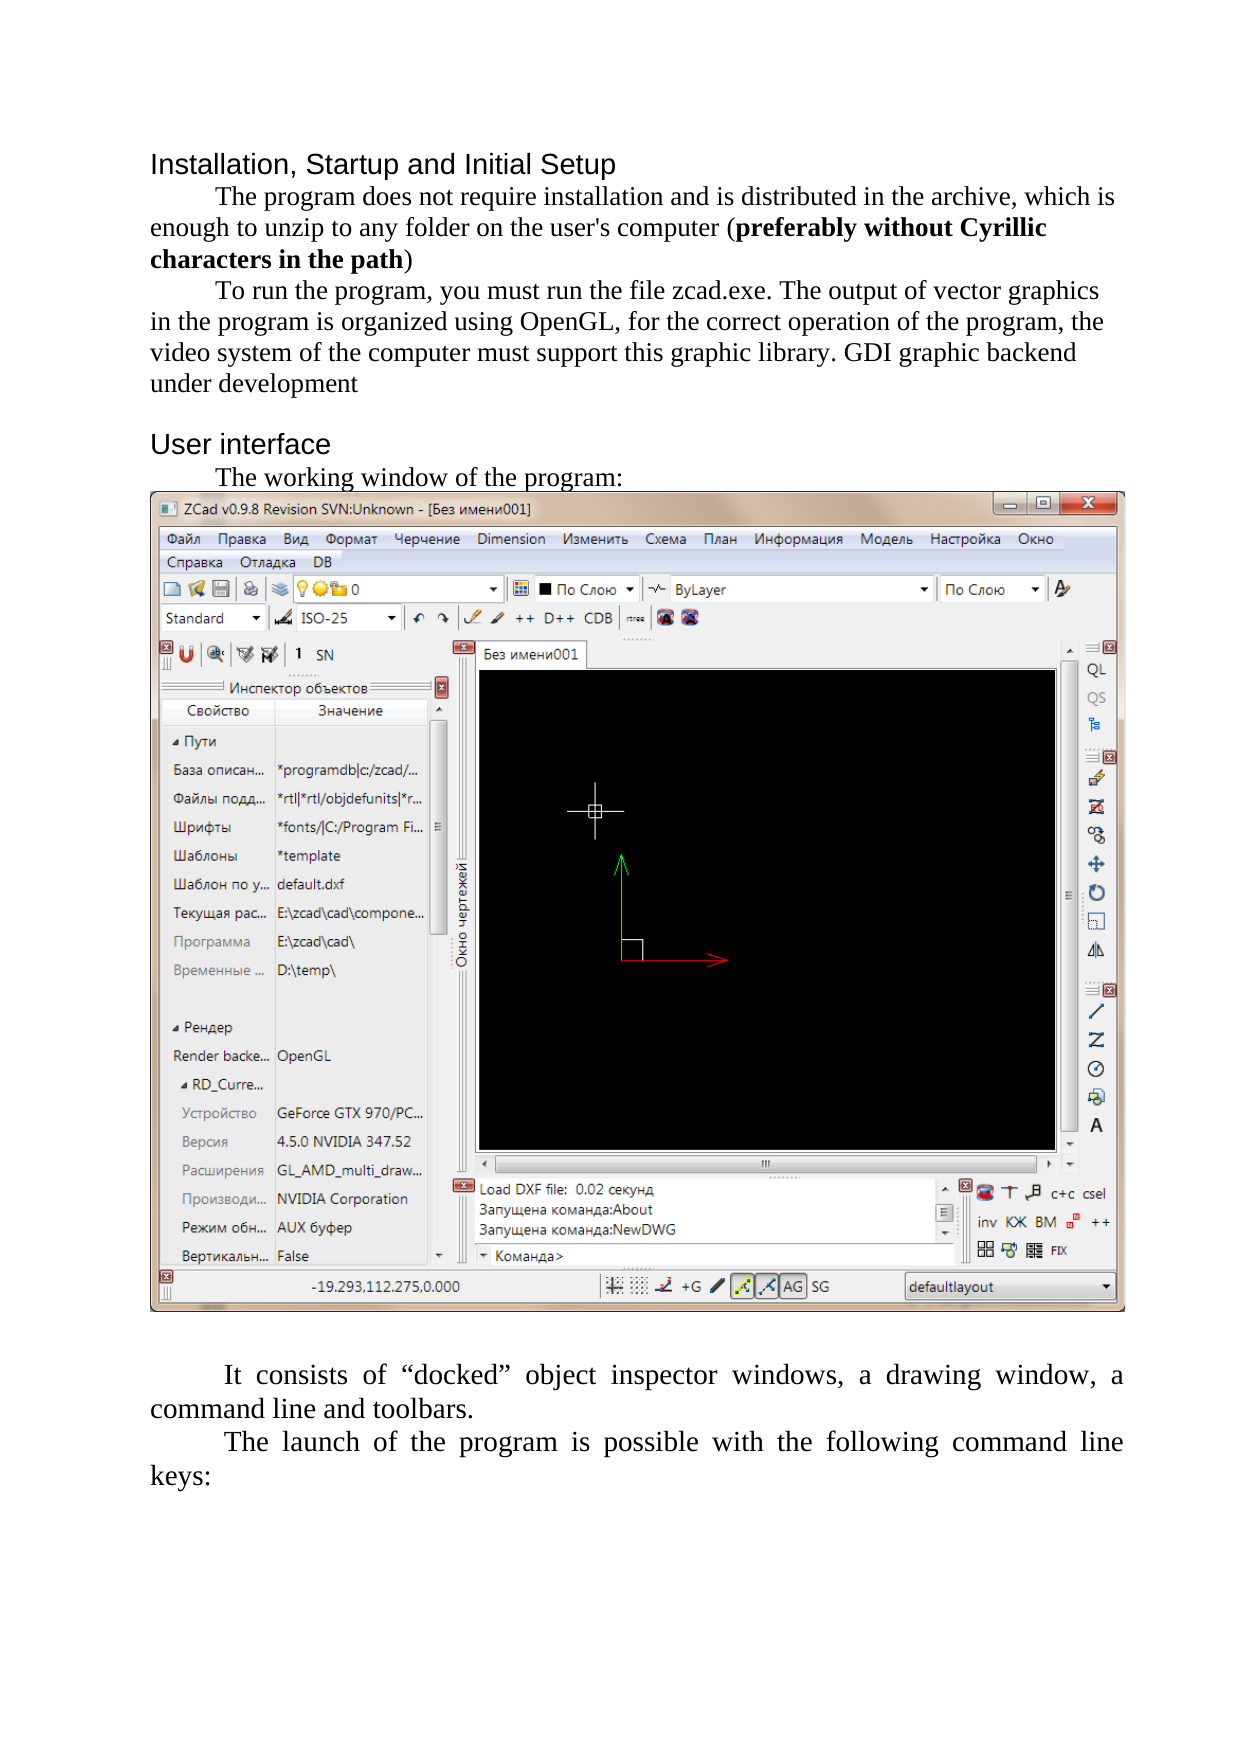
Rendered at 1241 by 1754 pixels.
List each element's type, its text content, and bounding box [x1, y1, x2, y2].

picture [150, 491, 1125, 1312]
text It consists of “docked” object inspector windows, a drawing window, a command line and toolbars. [150, 1357, 1125, 1424]
text Installation, Startup and Initial Setup [150, 147, 1125, 180]
text The launch of the program is possible with the following command line keys: [150, 1424, 1125, 1492]
text To run the program, you must run the file zcad.exe. The output of vector graphics in the program is organized using OpenGL, for the correct operation of the program, the video system of the computer must support this graphic library. GDI graphic backend under development [150, 274, 1125, 427]
text User interface [150, 427, 1125, 461]
text The program does not require installation and is distributed in the archive, which is enough to unzip to any folder on the user's computer (preferably without Cyrillic characters in the path) [150, 180, 1125, 274]
text The working window of the program: [150, 461, 1125, 491]
